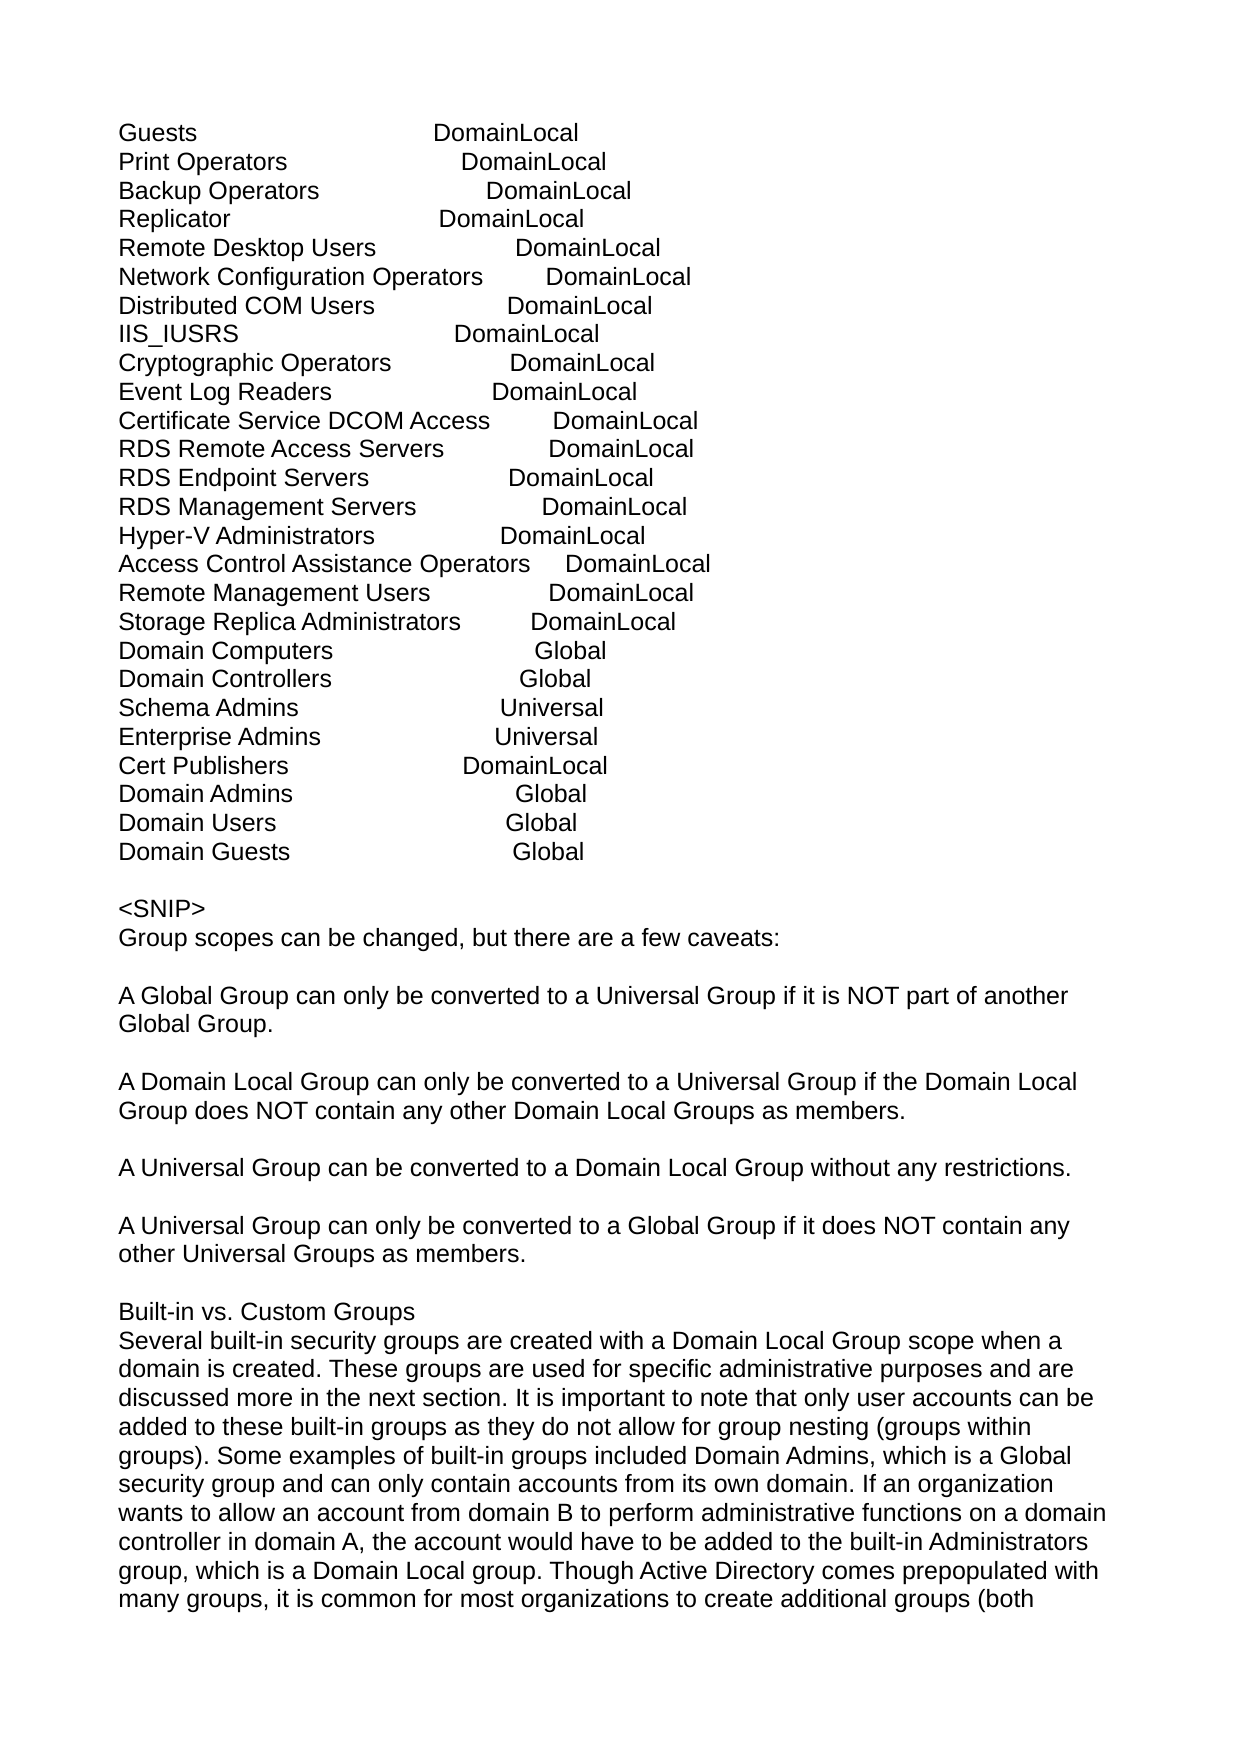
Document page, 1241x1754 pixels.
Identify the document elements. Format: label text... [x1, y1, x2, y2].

text A Universal Group can be converted to a Domain Local Group without any restrictions. [118, 1153, 1122, 1182]
text Domain Controllers Global [118, 664, 1122, 693]
text Domain Computers Global [118, 636, 1122, 664]
text Replicator DomainLocal [118, 204, 1122, 233]
text Schema Admins Universal [118, 693, 1122, 722]
text Cryptographic Operators DomainLocal [118, 348, 1122, 377]
text A Domain Local Group can only be converted to a Universal Group if the Domain Local Group does NOT contain any other Domain Local Groups as members. [118, 1067, 1122, 1124]
text Domain Admins Global [118, 779, 1122, 808]
text Guests DomainLocal [118, 118, 1122, 147]
text RDS Endpoint Servers DomainLocal [118, 463, 1122, 492]
text A Universal Group can only be converted to a Global Group if it does NOT contain any other Universal Groups as members. [118, 1211, 1122, 1268]
text Certificate Service DCOM Access DomainLocal [118, 406, 1122, 434]
text <SNIP> [118, 894, 1122, 923]
text Group scopes can be changed, but there are a few caveats: [118, 923, 1122, 952]
text Distributed COM Users DomainLocal [118, 291, 1122, 319]
text Backup Operators DomainLocal [118, 176, 1122, 204]
text IIS_IUSRS DomainLocal [118, 319, 1122, 348]
text RDS Remote Access Servers DomainLocal [118, 434, 1122, 463]
text Domain Users Global [118, 808, 1122, 837]
text Several built-in security groups are created with a Domain Local Group scope when a domain is created. These groups are used for specific administrative purposes and are discussed more in the next section. It is important to note that only user accounts can be added to these built-in groups as they do not allow for group nesting (groups within groups). Some examples of built-in groups included Domain Admins, which is a Global security group and can only contain accounts from its own domain. If an organization wants to allow an account from domain B to perform administrative functions on a domain controller in domain A, the account would have to be added to the built-in Administrators group, which is a Domain Local group. Though Active Directory comes prepopulated with many groups, it is common for most organizations to create additional groups (both [118, 1326, 1122, 1613]
text Storage Replica Administrators DomainLocal [118, 607, 1122, 636]
text Built-in vs. Custom Groups [118, 1297, 1122, 1326]
text Event Log Readers DomainLocal [118, 377, 1122, 406]
text A Global Group can only be converted to a Universal Group if it is NOT part of another Global Group. [118, 981, 1122, 1038]
text Network Configuration Operators DomainLocal [118, 262, 1122, 291]
text RDS Management Servers DomainLocal [118, 492, 1122, 521]
text Remote Management Users DomainLocal [118, 578, 1122, 607]
text Cert Publishers DomainLocal [118, 751, 1122, 779]
text Access Control Assistance Operators DomainLocal [118, 549, 1122, 578]
text Remote Desktop Users DomainLocal [118, 233, 1122, 262]
text Domain Guests Global [118, 837, 1122, 866]
text Hyper-V Administrators DomainLocal [118, 521, 1122, 549]
text Enterprise Admins Universal [118, 722, 1122, 751]
text Print Operators DomainLocal [118, 147, 1122, 176]
